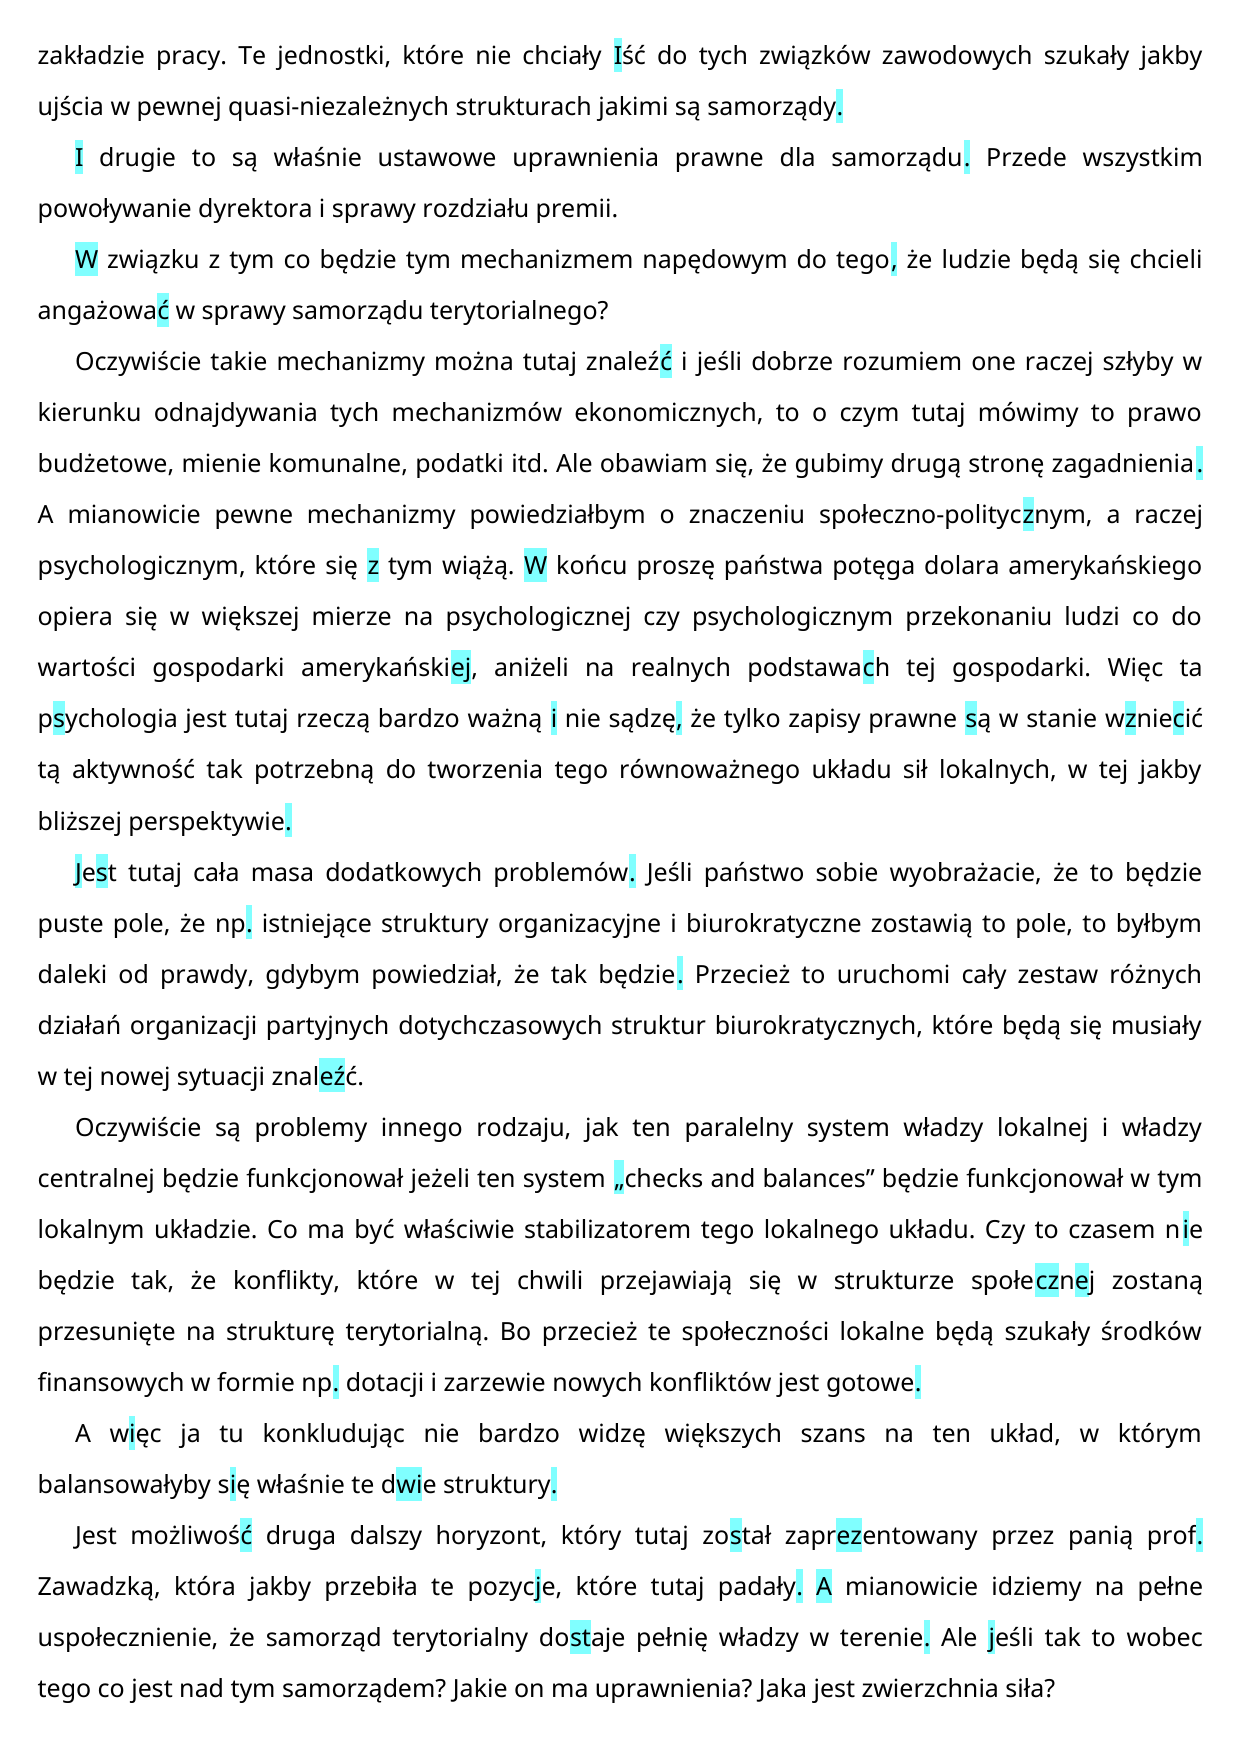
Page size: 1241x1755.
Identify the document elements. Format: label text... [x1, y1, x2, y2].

text I drugie to są właśnie ustawowe uprawnienia prawne dla samorządu. Przede wszystkim powoływanie dyrektora i sprawy rozdziału premii. [37, 139, 1203, 225]
text Jest tutaj cała masa dodatkowych problemów. Jeśli państwo sobie wyobrażacie, że to będzie puste pole, że np. istniejące struktury organizacyjne i biurokratyczne zostawią to pole, to byłbym daleki od prawdy, gdybym powiedział, że tak będzie. Przecież to uruchomi cały zestaw różnych działań organizacji partyjnych dotychczasowych struktur biurokratycznych, które będą się musiały w tej nowej sytuacji znaleźć. [37, 854, 1203, 1092]
text Oczywiście są problemy innego rodzaju, jak ten paralelny system władzy lokalnej i władzy centralnej będzie funkcjonował jeżeli ten system „checks and balances” będzie funkcjonował w tym lokalnym układzie. Co ma być właściwie stabilizatorem tego lokalnego układu. Czy to czasem nie będzie tak, że konflikty, które w tej chwili przejawiają się w strukturze społecznej zostaną przesunięte na strukturę terytorialną. Bo przecież te społeczności lokalne będą szukały środków finansowych w formie np. dotacji i zarzewie nowych konfliktów jest gotowe. [37, 1109, 1203, 1399]
text Oczywiście takie mechanizmy można tutaj znaleźć i jeśli dobrze rozumiem one raczej szłyby w kierunku odnajdywania tych mechanizmów ekonomicznych, to o czym tutaj mówimy to prawo budżetowe, mienie komunalne, podatki itd. Ale obawiam się, że gubimy drugą stronę zagadnienia. A mianowicie pewne mechanizmy powiedziałbym o znaczeniu społeczno-politycznym, a raczej psychologicznym, które się z tym wiążą. W końcu proszę państwa potęga dolara amerykańskiego opiera się w większej mierze na psychologicznej czy psychologicznym przekonaniu ludzi co do wartości gospodarki amerykańskiej, aniżeli na realnych podstawach tej gospodarki. Więc ta psychologia jest tutaj rzeczą bardzo ważną i nie sądzę, że tylko zapisy prawne są w stanie wzniecić tą aktywność tak potrzebną do tworzenia tego równoważnego układu sił lokalnych, w tej jakby bliższej perspektywie. [37, 344, 1203, 837]
text W związku z tym co będzie tym mechanizmem napędowym do tego, że ludzie będą się chcieli angażować w sprawy samorządu terytorialnego? [37, 242, 1203, 327]
text zakładzie pracy. Te jednostki, które nie chciały Iść do tych związków zawodowych szukały jakby ujścia w pewnej quasi-niezależnych strukturach jakimi są samorządy. [37, 37, 1203, 123]
text A więc ja tu konkludując nie bardzo widzę większych szans na ten układ, w którym balansowałyby się właśnie te dwie struktury. [37, 1416, 1203, 1501]
text Jest możliwość druga dalszy horyzont, który tutaj został zaprezentowany przez panią prof. Zawadzką, która jakby przebiła te pozycje, które tutaj padały. A mianowicie idziemy na pełne uspołecznienie, że samorząd terytorialny dostaje pełnię władzy w terenie. Ale jeśli tak to wobec tego co jest nad tym samorządem? Jakie on ma uprawnienia? Jaka jest zwierzchnia siła? [37, 1518, 1203, 1705]
